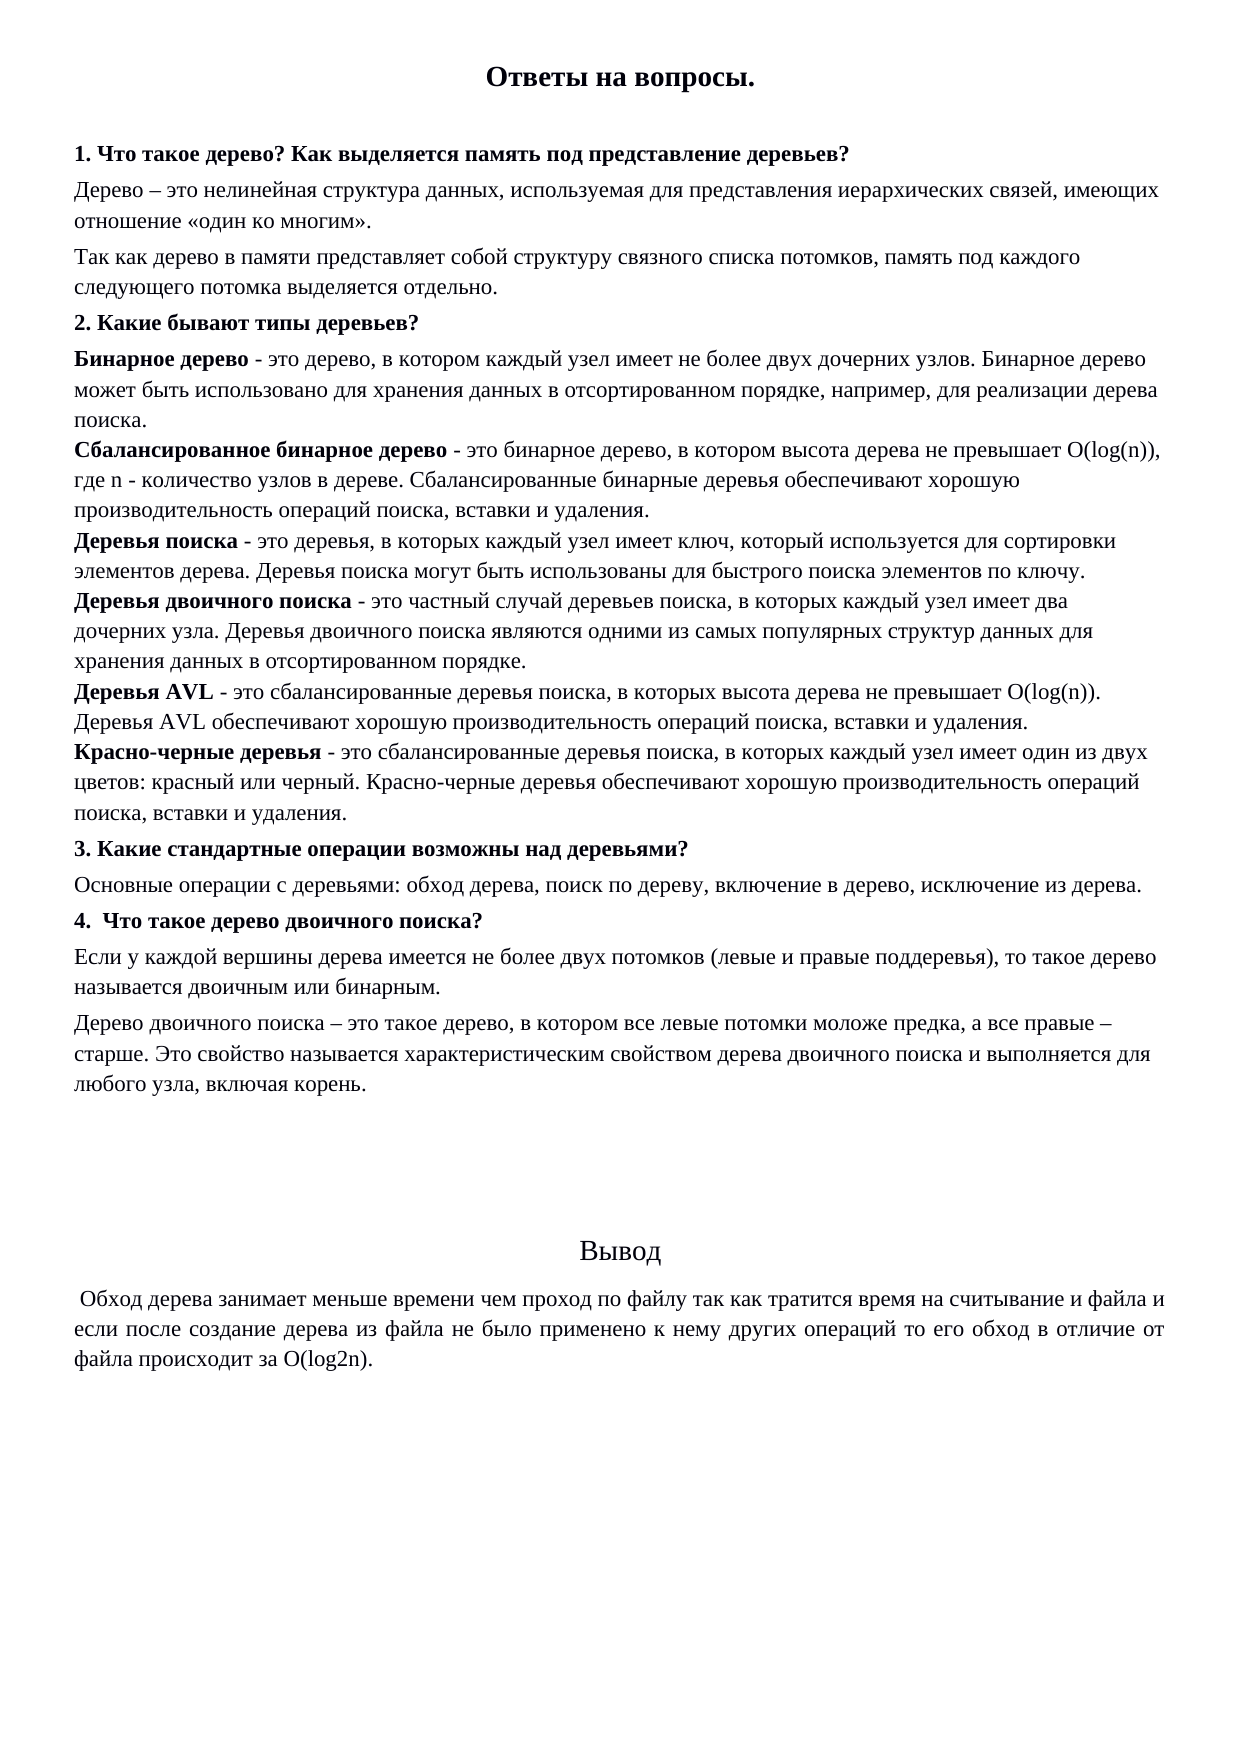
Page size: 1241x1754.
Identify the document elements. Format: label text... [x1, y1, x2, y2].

text Так как дерево в памяти представляет собой структуру связного списка потомков, память под каждого следующего потомка выделяется отдельно. [74, 243, 1167, 299]
text Основные операции с деревьями: обход дерева, поиск по дереву, включение в дерево, исключение из дерева. [74, 871, 1167, 897]
text 2. Какие бывают типы деревьев? [74, 309, 1167, 336]
text Дерево – это нелинейная структура данных, используемая для представления иерархических связей, имеющих отношение «один ко многим». [74, 177, 1167, 233]
text Если у каждой вершины дерева имеется не более двух потомков (левые и правые поддеревья), то такое дерево называется двоичным или бинарным. [74, 943, 1167, 1000]
text 4. Что такое дерево двоичного поиска? [74, 907, 1167, 933]
subtitle Ответы на вопросы. [74, 59, 1167, 93]
text 1. Что такое дерево? Как выделяется память под представление деревьев? [74, 110, 1167, 167]
text Обход дерева занимает меньше времени чем проход по файлу так как тратится время на считывание и файла и если после создание дерева из файла не было применено к нему других операций то его обход в отличие от файла происходит за О(log2n). [74, 1284, 1167, 1371]
text 3. Какие стандартные операции возможны над деревьями? [74, 835, 1167, 861]
text Бинарное дерево - это дерево, в котором каждый узел имеет не более двух дочерних узлов. Бинарное дерево может быть использовано для хранения данных в отсортированном порядке, например, для реализации дерева поиска. Сбалансированное бинарное дерево - это бинарное дерево, в котором высота дерева не превышает O(log(n)), где n - количество узлов в дереве. Сбалансированные бинарные деревья обеспечивают хорошую производительность операций поиска, вставки и удаления. Деревья поиска - это деревья, в которых каждый узел имеет ключ, который используется для сортировки элементов дерева. Деревья поиска могут быть использованы для быстрого поиска элементов по ключу. Деревья двоичного поиска - это частный случай деревьев поиска, в которых каждый узел имеет два дочерних узла. Деревья двоичного поиска являются одними из самых популярных структур данных для хранения данных в отсортированном порядке. Деревья AVL - это сбалансированные деревья поиска, в которых высота дерева не превышает O(log(n)). Деревья AVL обеспечивают хорошую производительность операций поиска, вставки и удаления. Красно-черные деревья - это сбалансированные деревья поиска, в которых каждый узел имеет один из двух цветов: красный или черный. Красно-черные деревья обеспечивают хорошую производительность операций поиска, вставки и удаления. [74, 345, 1167, 825]
subtitle Вывод [74, 1233, 1167, 1267]
text Дерево двоичного поиска – это такое дерево, в котором все левые потомки моложе предка, а все правые – старше. Это свойство называется характеристическим свойством дерева двоичного поиска и выполняется для любого узла, включая корень. [74, 1009, 1167, 1096]
